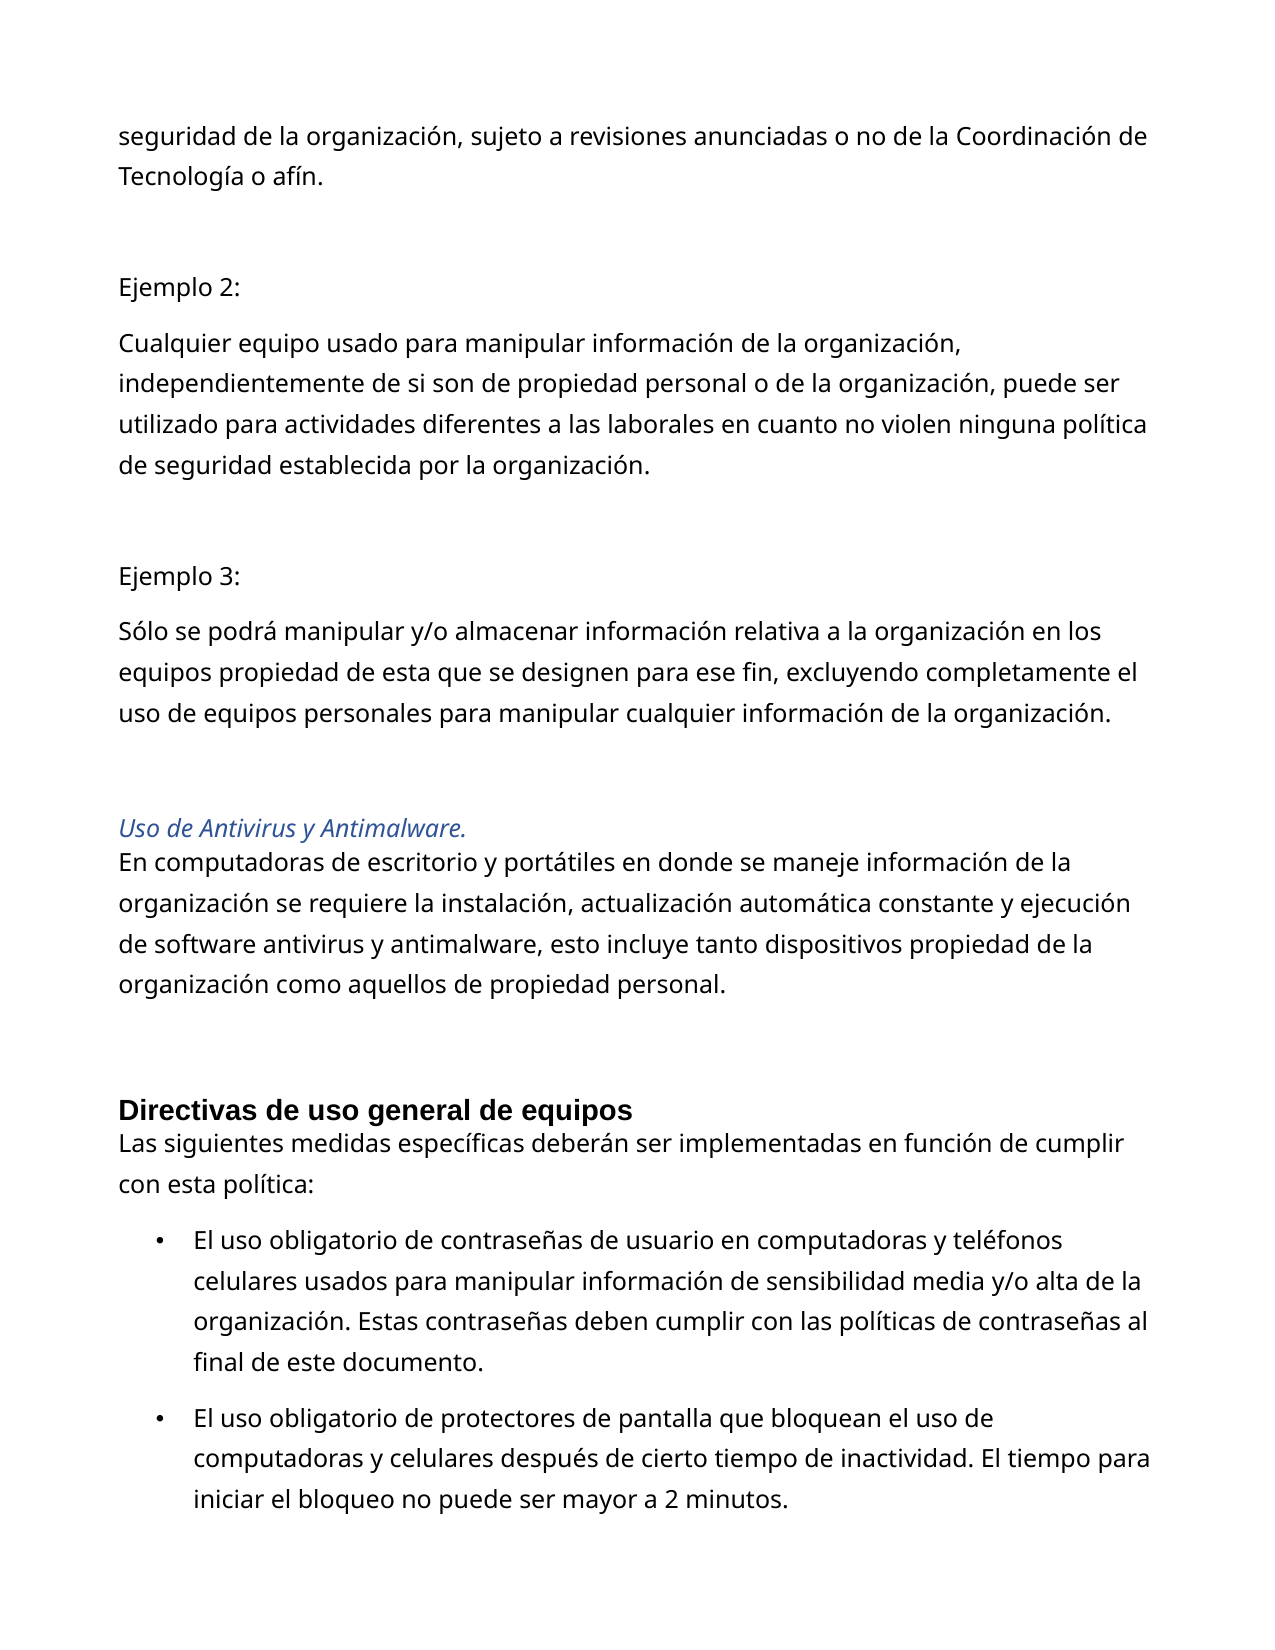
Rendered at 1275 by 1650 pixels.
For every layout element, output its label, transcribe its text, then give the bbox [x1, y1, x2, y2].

list El uso obligatorio de contraseñas de usuario en computadoras y teléfonos celulares usados para manipular información de sensibilidad media y/o alta de la organización. Estas contraseñas deben cumplir con las políticas de contraseñas al final de este documento. [156, 1222, 1157, 1379]
subtitle Uso de Antivirus y Antimalware. [118, 811, 1157, 845]
text seguridad de la organización, sujeto a revisiones anunciadas o no de la Coordinación de Tecnología o afín. [118, 118, 1157, 193]
list El uso obligatorio de protectores de pantalla que bloquean el uso de computadoras y celulares después de cierto tiempo de inactividad. El tiempo para iniciar el bloqueo no puede ser mayor a 2 minutos. [156, 1400, 1157, 1516]
text Ejemplo 3: [118, 558, 1157, 593]
text Sólo se podrá manipular y/o almacenar información relativa a la organización en los equipos propiedad de esta que se designen para ese fin, excluyendo completamente el uso de equipos personales para manipular cualquier información de la organización. [118, 614, 1157, 730]
text Cualquier equipo usado para manipular información de la organización, independientemente de si son de propiedad personal o de la organización, puede ser utilizado para actividades diferentes a las laborales en cuanto no violen ninguna política de seguridad establecida por la organización. [118, 325, 1157, 482]
text Ejemplo 2: [118, 270, 1157, 304]
text En computadoras de escritorio y portátiles en donde se maneje información de la organización se requiere la instalación, actualización automática constante y ejecución de software antivirus y antimalware, esto incluye tanto dispositivos propiedad de la organización como aquellos de propiedad personal. [118, 845, 1157, 1001]
text Las siguientes medidas específicas deberán ser implementadas en función de cumplir con esta política: [118, 1126, 1157, 1201]
subtitle Directivas de uso general de equipos [118, 1093, 1157, 1126]
